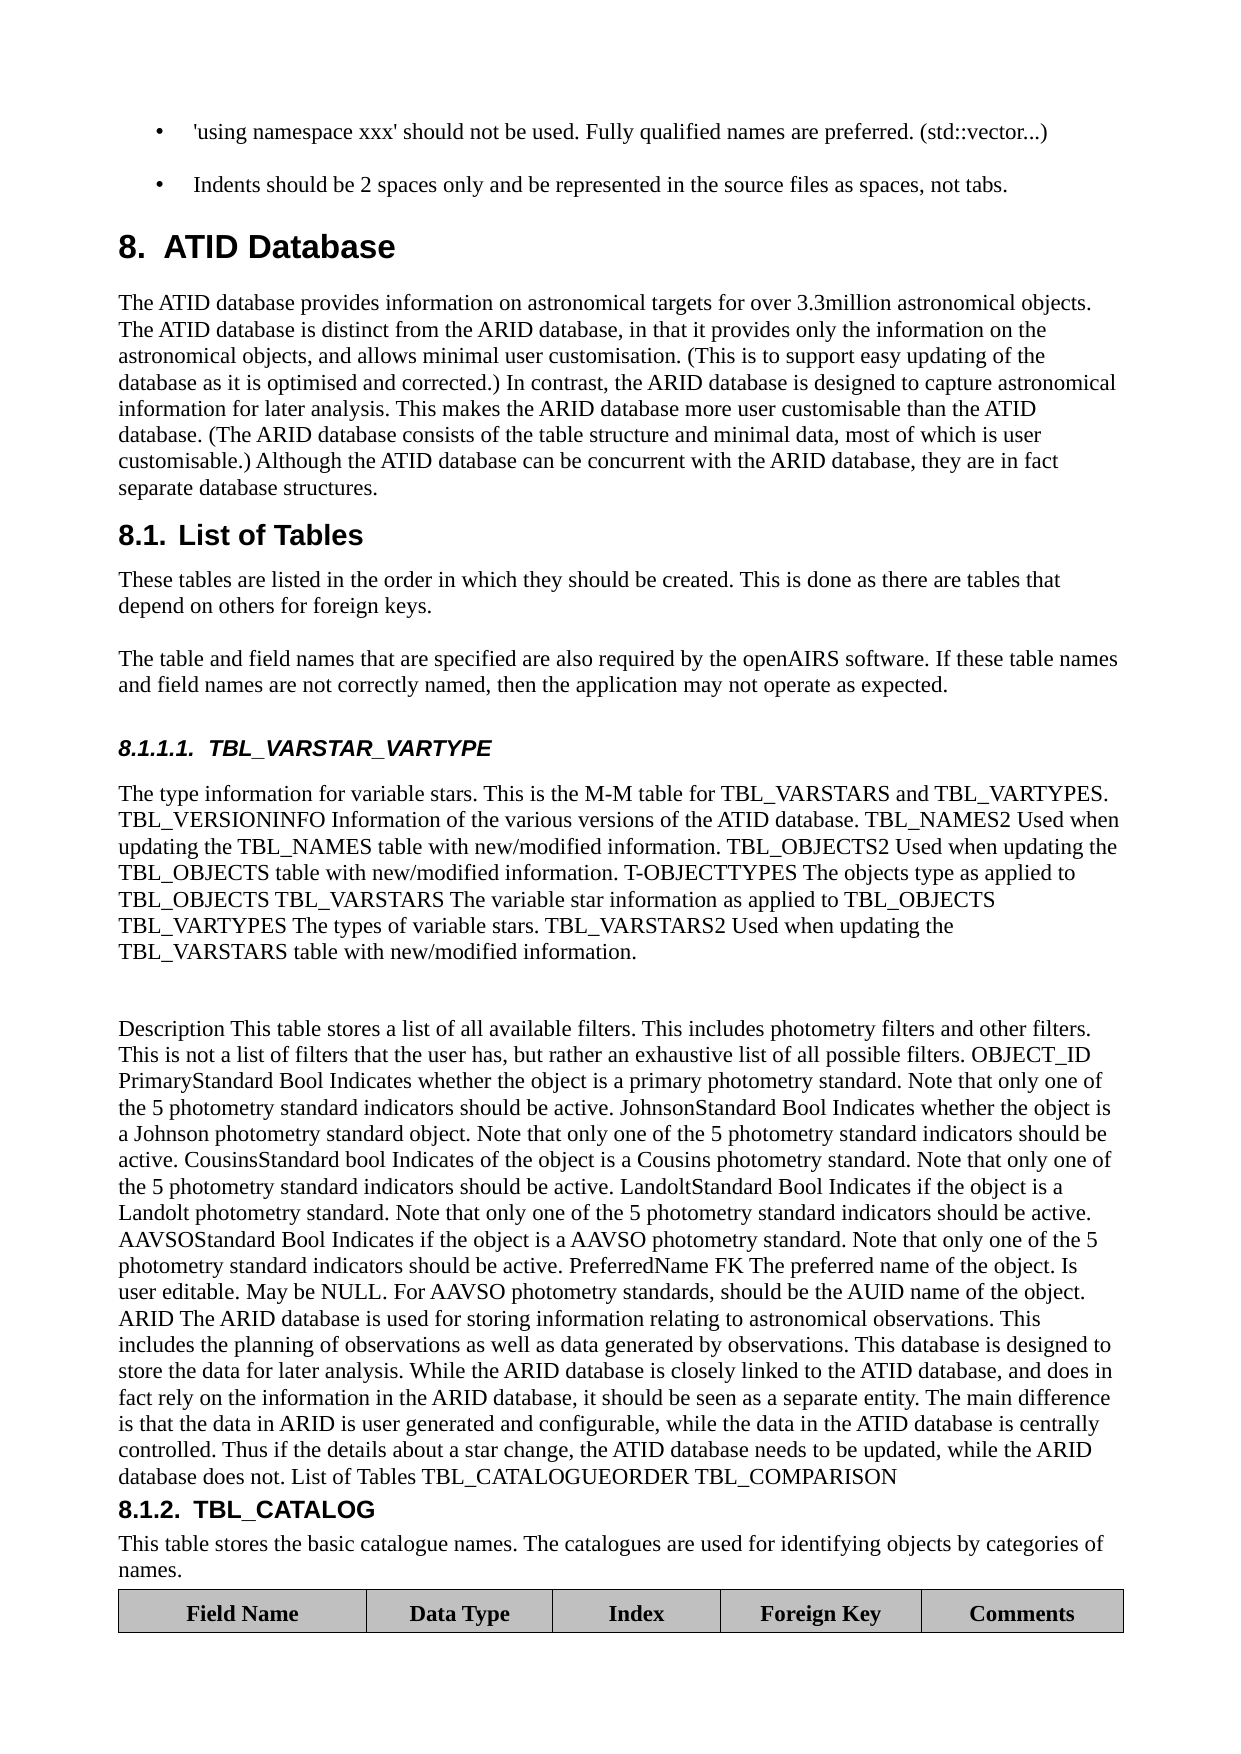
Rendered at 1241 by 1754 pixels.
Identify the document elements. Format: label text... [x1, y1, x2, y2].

table_header Foreign Key [721, 1590, 921, 1632]
text These tables are listed in the order in which they should be created. This is done as there are tables that depend on others for foreign keys. [118, 563, 1122, 619]
text The ATID database provides information on astronomical targets for over 3.3million astronomical objects. The ATID database is distinct from the ARID database, in that it provides only the information on the astronomical objects, and allows minimal user customisation. (This is to support easy updating of the database as it is optimised and corrected.) In contrast, the ARID database is designed to capture astronomical information for later analysis. This makes the ARID database more user customisable than the ATID database. (The ARID database consists of the table structure and minimal data, most of which is user customisable.) Although the ATID database can be concurrent with the ARID database, they are in fact separate database structures. [118, 289, 1122, 500]
list Indents should be 2 spaces only and be represented in the source files as spaces, not tabs. [156, 157, 1122, 197]
text The table and field names that are specified are also required by the openAIRS software. If these table names and field names are not correctly named, then the application may not operate as expected. [118, 631, 1122, 698]
table_header Field Name [119, 1590, 366, 1632]
text Description This table stores a list of all available filters. This includes photometry filters and other filters. This is not a list of filters that the user has, but rather an exhaustive list of all possible filters. OBJECT_ID PrimaryStandard Bool Indicates whether the object is a primary photometry standard. Note that only one of the 5 photometry standard indicators should be active. JohnsonStandard Bool Indicates whether the object is a Johnson photometry standard object. Note that only one of the 5 photometry standard indicators should be active. CousinsStandard bool Indicates of the object is a Cousins photometry standard. Note that only one of the 5 photometry standard indicators should be active. LandoltStandard Bool Indicates if the object is a Landolt photometry standard. Note that only one of the 5 photometry standard indicators should be active. AAVSOStandard Bool Indicates if the object is a AAVSO photometry standard. Note that only one of the 5 photometry standard indicators should be active. PreferredName FK The preferred name of the object. Is user editable. May be NULL. For AAVSO photometry standards, should be the AUID name of the object. ARID The ARID database is used for storing information relating to astronomical observations. This includes the planning of observations as well as data generated by observations. This database is designed to store the data for later analysis. While the ARID database is closely linked to the ATID database, and does in fact rely on the information in the ARID database, it should be seen as a separate entity. The main difference is that the data in ARID is user generated and configurable, while the data in the ATID database is centrally controlled. Thus if the details about a star change, the ATID database needs to be updated, while the ARID database does not. List of Tables TBL_CATALOGUEORDER TBL_COMPARISON [118, 1015, 1122, 1489]
table_header Index [553, 1590, 720, 1632]
table_header Comments [922, 1590, 1123, 1632]
table_header Data Type [367, 1590, 552, 1632]
subtitle ATID Database [118, 227, 1122, 266]
subtitle TBL_VARSTAR_VARTYPE [118, 735, 1122, 762]
text This table stores the basic catalogue names. The catalogues are used for identifying objects by categories of names. [118, 1530, 1122, 1582]
text The type information for variable stars. This is the M-M table for TBL_VARSTARS and TBL_VARTYPES. TBL_VERSIONINFO Information of the various versions of the ATID database. TBL_NAMES2 Used when updating the TBL_NAMES table with new/modified information. TBL_OBJECTS2 Used when updating the TBL_OBJECTS table with new/modified information. T-OBJECTTYPES The objects type as applied to TBL_OBJECTS TBL_VARSTARS The variable star information as applied to TBL_OBJECTS TBL_VARTYPES The types of variable stars. TBL_VARSTARS2 Used when updating the TBL_VARSTARS table with new/modified information. [118, 780, 1122, 965]
subtitle TBL_CATALOG [118, 1495, 1122, 1524]
subtitle List of Tables [118, 518, 1122, 552]
list 'using namespace xxx' should not be used. Fully qualified names are preferred. (std::vector...) [156, 118, 1122, 144]
